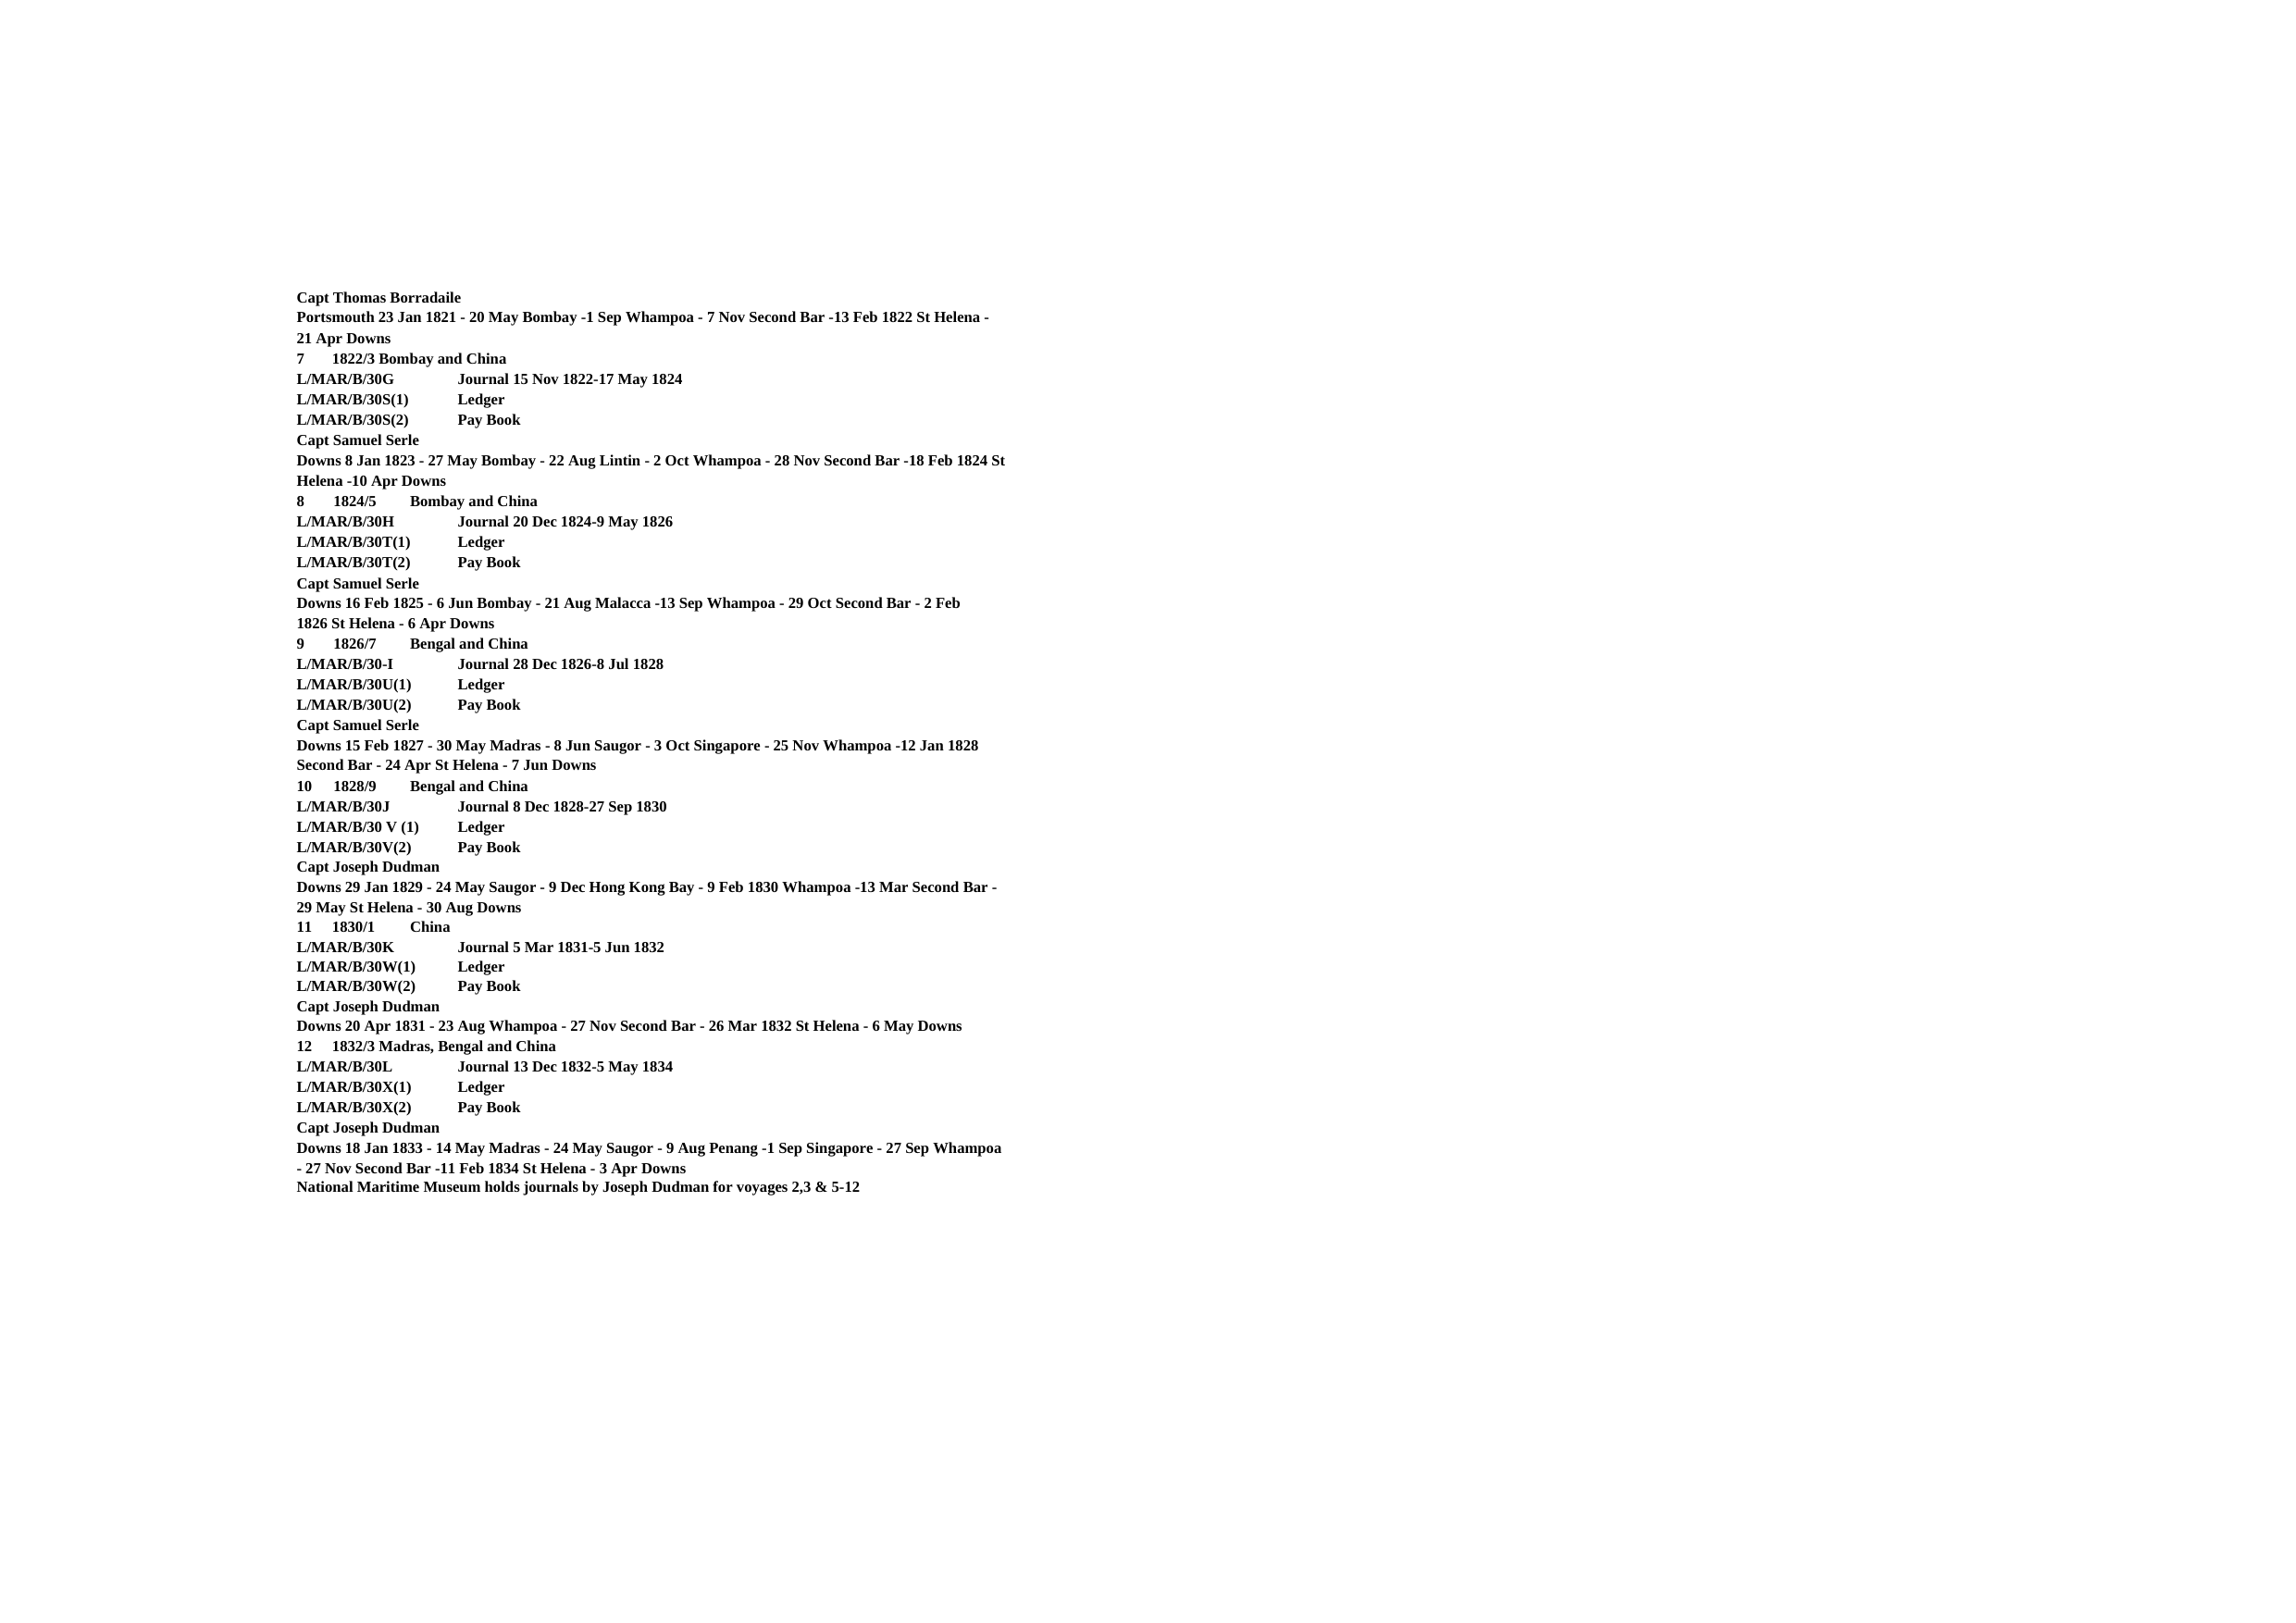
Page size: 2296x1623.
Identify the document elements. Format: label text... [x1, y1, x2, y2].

text L/MAR/B/30-I Journal 28 Dec 1826-8 Jul 1828 [296, 653, 1007, 674]
text L/MAR/B/30T(2) Pay Book [296, 551, 1007, 572]
text Portsmouth 23 Jan 1821 - 20 May Bombay -1 Sep Whampoa - 7 Nov Second Bar -13 Feb 1822 St Helena - 21 Apr Downs [296, 306, 1007, 347]
list 1822/3 Bombay and China [296, 347, 1007, 367]
text L/MAR/B/30W(1) Ledger [296, 956, 1007, 976]
text Capt Joseph Dudman [296, 996, 1007, 1015]
text Capt Thomas Borradaile [296, 290, 1007, 306]
text Capt Joseph Dudman [296, 1117, 1007, 1137]
text Downs 29 Jan 1829 - 24 May Saugor - 9 Dec Hong Kong Bay - 9 Feb 1830 Whampoa -13 Mar Second Bar - 29 May St Helena - 30 Aug Downs [296, 876, 1007, 917]
text Capt Joseph Dudman [296, 856, 1007, 876]
list 1824/5 Bombay and China [296, 490, 1007, 511]
text L/MAR/B/30J Journal 8 Dec 1828-27 Sep 1830 [296, 795, 1007, 815]
text Downs 15 Feb 1827 - 30 May Madras - 8 Jun Saugor - 3 Oct Singapore - 25 Nov Whampoa -12 Jan 1828 Second Bar - 24 Apr St Helena - 7 Jun Downs [296, 735, 1007, 774]
text Capt Samuel Serle [296, 572, 1007, 592]
list 1828/9 Bengal and China [296, 774, 1007, 795]
text L/MAR/B/30X(1) Ledger [296, 1076, 1007, 1096]
text Downs 16 Feb 1825 - 6 Jun Bombay - 21 Aug Malacca -13 Sep Whampoa - 29 Oct Second Bar - 2 Feb 1826 St Helena - 6 Apr Downs [296, 592, 965, 633]
text Downs 18 Jan 1833 - 14 May Madras - 24 May Saugor - 9 Aug Penang -1 Sep Singapore - 27 Sep Whampoa - 27 Nov Second Bar -11 Feb 1834 St Helena - 3 Apr Downs [296, 1137, 1007, 1178]
text L/MAR/B/30 V (1) Ledger [296, 815, 1007, 836]
list 1832/3 Madras, Bengal and China [296, 1035, 1007, 1056]
text L/MAR/B/30L Journal 13 Dec 1832-5 May 1834 [296, 1056, 1007, 1076]
text L/MAR/B/30G Journal 15 Nov 1822-17 May 1824 [296, 367, 1007, 388]
list 1830/1 China [296, 917, 1007, 936]
text L/MAR/B/30S(1) Ledger [296, 388, 1007, 409]
text L/MAR/B/30X(2) Pay Book [296, 1096, 1007, 1117]
text L/MAR/B/30V(2) Pay Book [296, 836, 1007, 856]
text L/MAR/B/30H Journal 20 Dec 1824-9 May 1826 [296, 511, 1007, 531]
text L/MAR/B/30S(2) Pay Book [296, 409, 1007, 429]
text Downs 20 Apr 1831 - 23 Aug Whampoa - 27 Nov Second Bar - 26 Mar 1832 St Helena - 6 May Downs [296, 1015, 1007, 1035]
text L/MAR/B/30K Journal 5 Mar 1831-5 Jun 1832 [296, 936, 1007, 956]
text National Maritime Museum holds journals by Joseph Dudman for voyages 2,3 & 5-12 [296, 1178, 1007, 1196]
text L/MAR/B/30W(2) Pay Book [296, 976, 1007, 996]
text L/MAR/B/30T(1) Ledger [296, 531, 1007, 551]
text L/MAR/B/30U(2) Pay Book [296, 694, 1007, 714]
list 1826/7 Bengal and China [296, 633, 1007, 653]
text Capt Samuel Serle [296, 714, 1007, 735]
text Downs 8 Jan 1823 - 27 May Bombay - 22 Aug Lintin - 2 Oct Whampoa - 28 Nov Second Bar -18 Feb 1824 St Helena -10 Apr Downs [296, 450, 1007, 490]
text Capt Samuel Serle [296, 429, 1007, 450]
text L/MAR/B/30U(1) Ledger [296, 674, 1007, 694]
